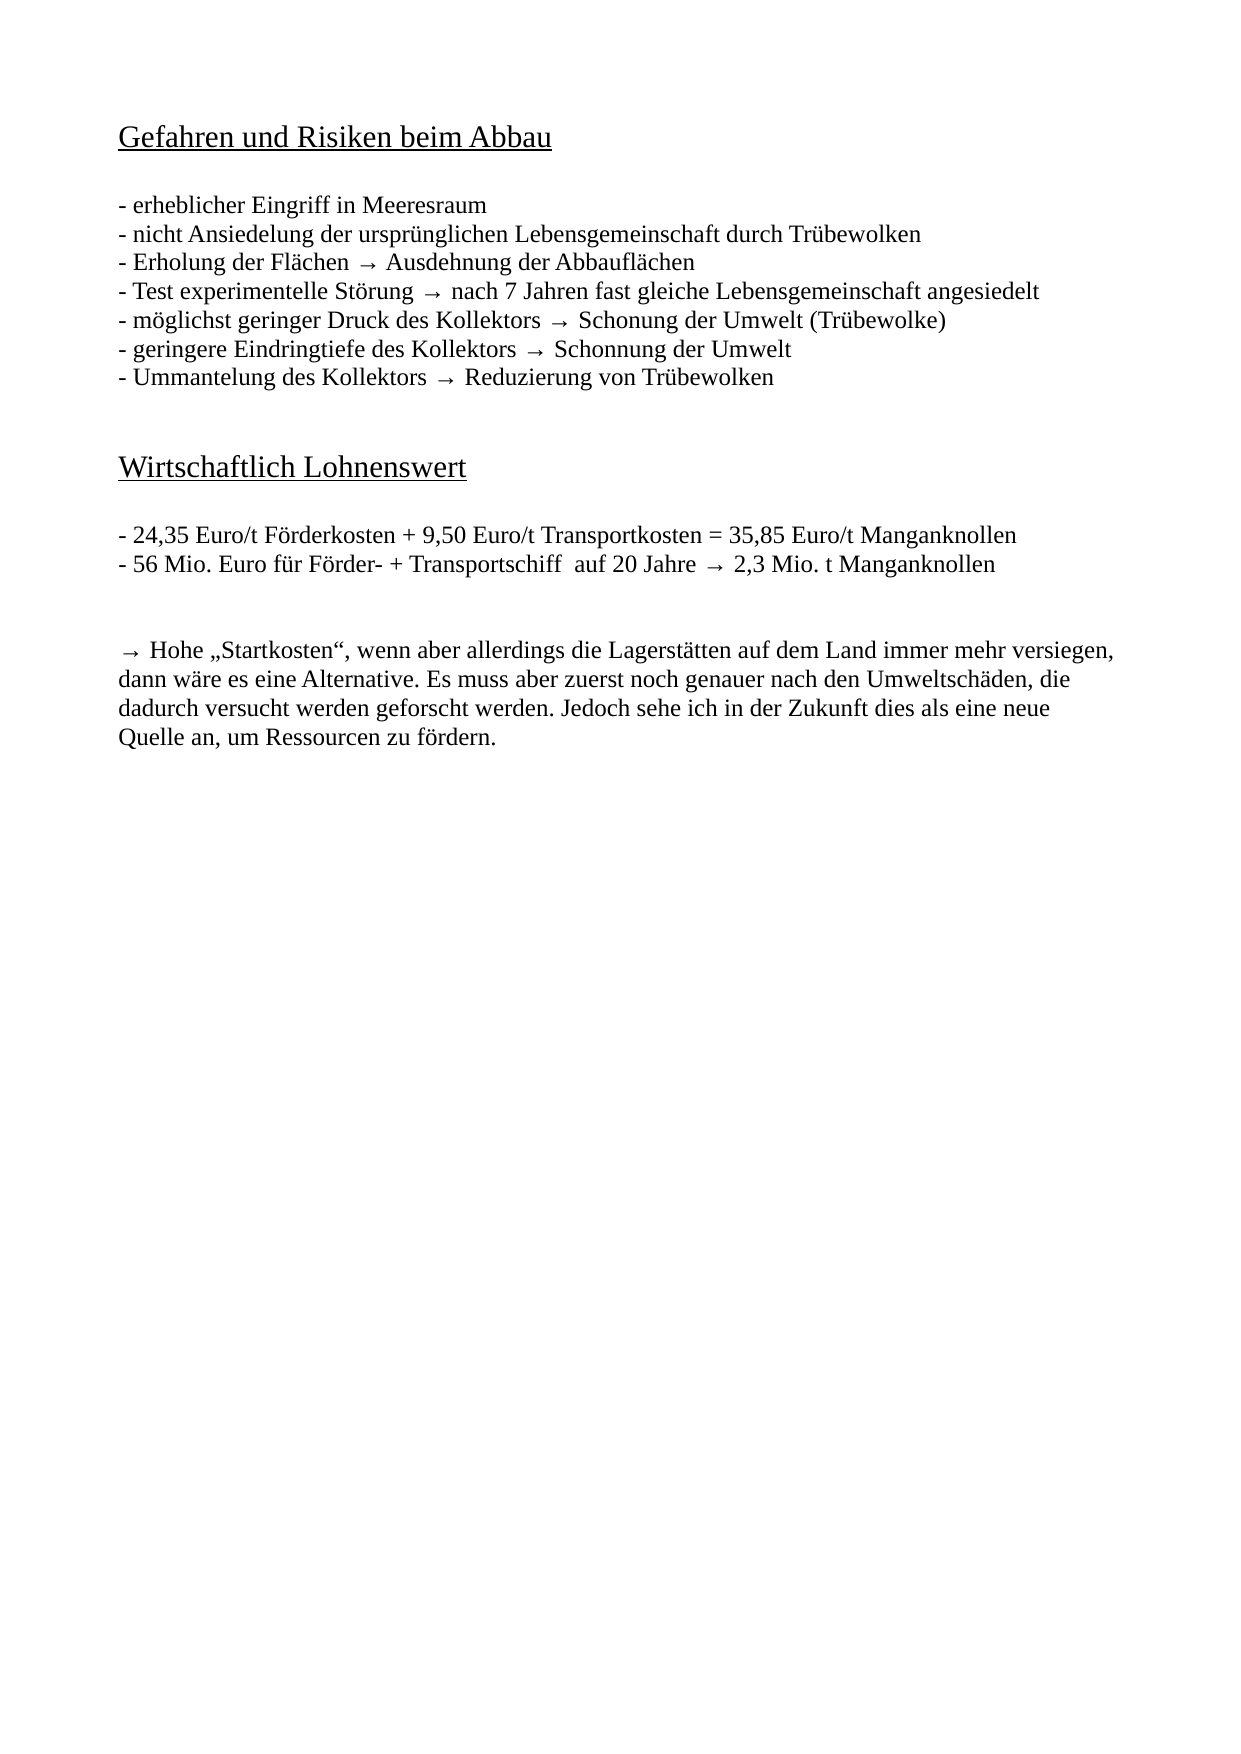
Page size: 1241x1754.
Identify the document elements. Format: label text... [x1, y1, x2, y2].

text - geringere Eindringtiefe des Kollektors → Schonnung der Umwelt [118, 334, 1122, 362]
text - 24,35 Euro/t Förderkosten + 9,50 Euro/t Transportkosten = 35,85 Euro/t Manganknollen [118, 521, 1122, 549]
text - 56 Mio. Euro für Förder- + Transportschiff auf 20 Jahre → 2,3 Mio. t Manganknollen [118, 549, 1122, 578]
text Gefahren und Risiken beim Abbau [118, 118, 1122, 154]
text - Erholung der Flächen → Ausdehnung der Abbauflächen [118, 247, 1122, 276]
text - möglichst geringer Druck des Kollektors → Schonung der Umwelt (Trübewolke) [118, 305, 1122, 334]
text Wirtschaftlich Lohnenswert [118, 449, 1122, 485]
text - erheblicher Eingriff in Meeresraum [118, 190, 1122, 219]
text - nicht Ansiedelung der ursprünglichen Lebensgemeinschaft durch Trübewolken [118, 219, 1122, 247]
text → Hohe „Startkosten“, wenn aber allerdings die Lagerstätten auf dem Land immer mehr versiegen, dann wäre es eine Alternative. Es muss aber zuerst noch genauer nach den Umweltschäden, die dadurch versucht werden geforscht werden. Jedoch sehe ich in der Zukunft dies als eine neue Quelle an, um Ressourcen zu fördern. [118, 636, 1122, 751]
text - Test experimentelle Störung → nach 7 Jahren fast gleiche Lebensgemeinschaft angesiedelt [118, 276, 1122, 305]
text - Ummantelung des Kollektors → Reduzierung von Trübewolken [118, 362, 1122, 391]
